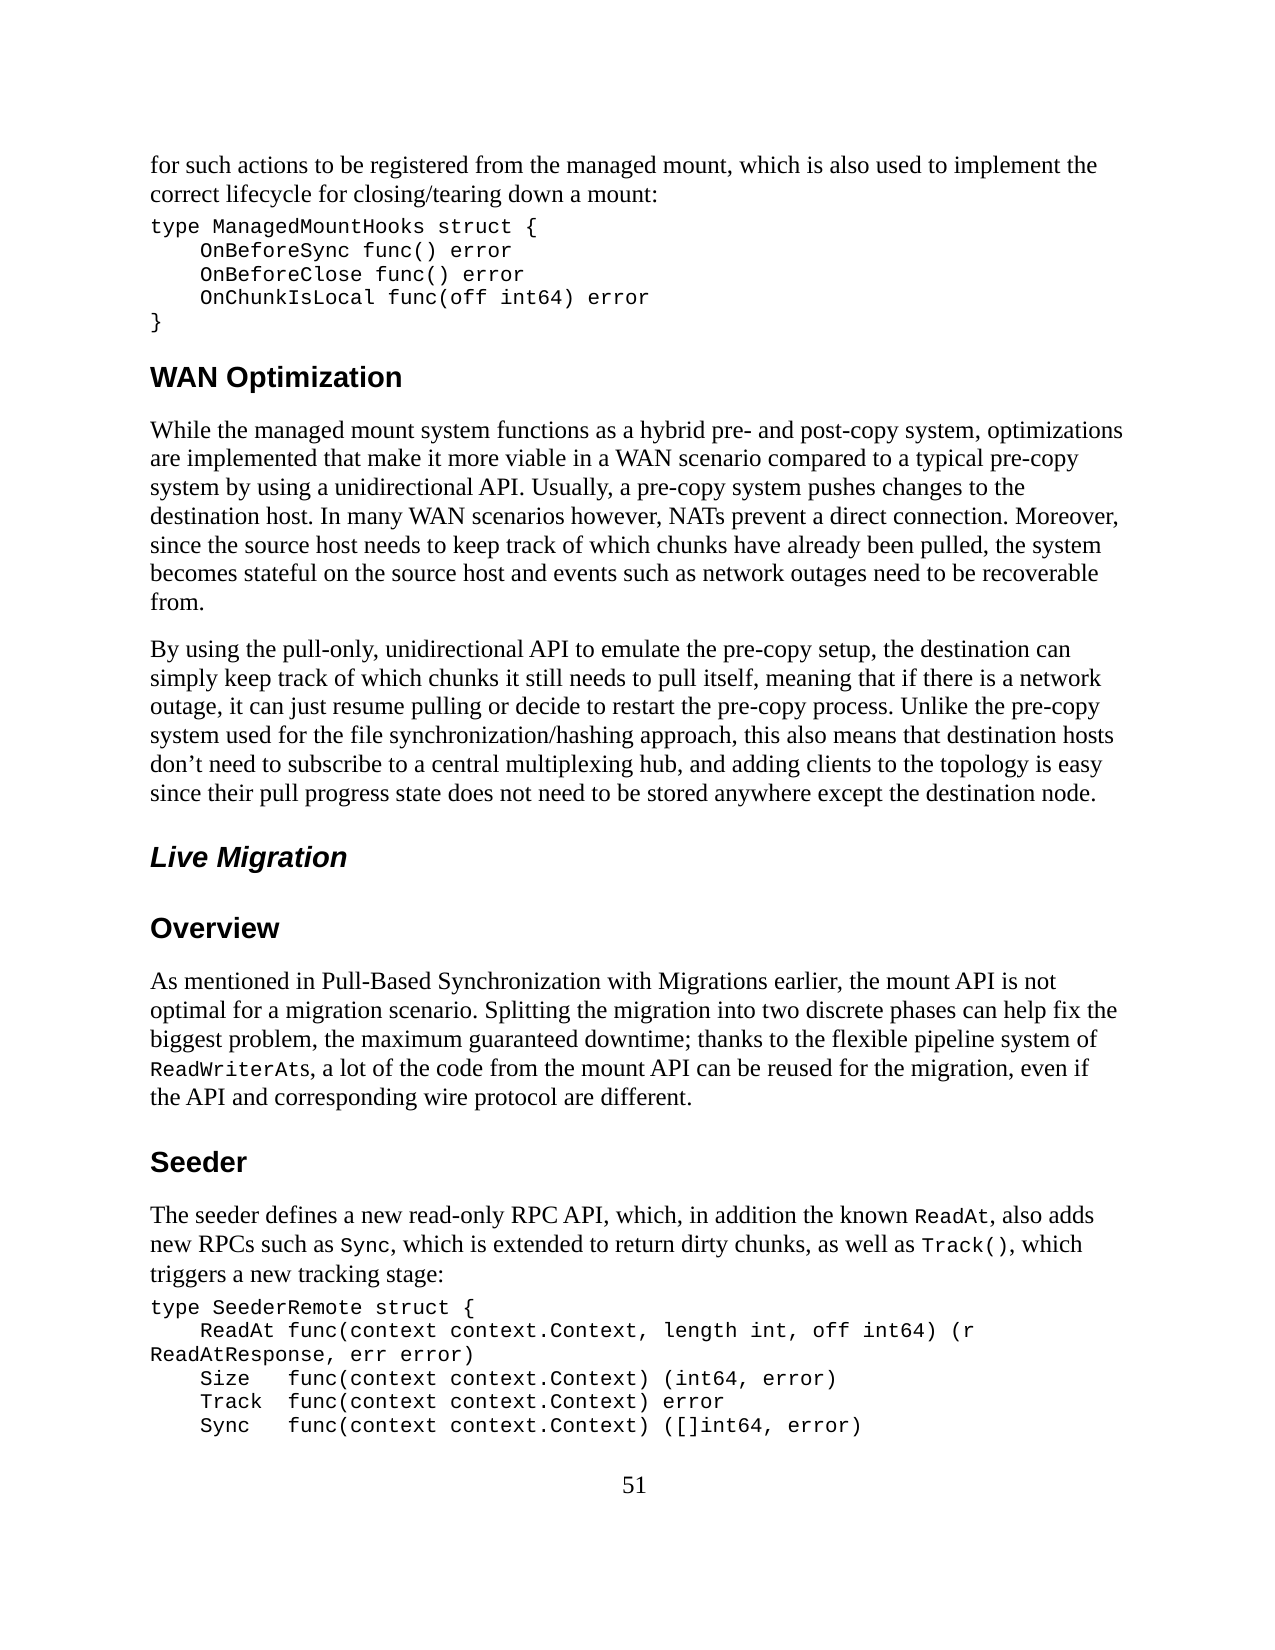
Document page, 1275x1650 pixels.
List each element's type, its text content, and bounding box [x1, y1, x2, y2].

subtitle Live Migration [150, 840, 1125, 874]
text OnBeforeSync func() error [150, 240, 1125, 264]
text Size func(context context.Context) (int64, error) [150, 1368, 1125, 1391]
text ReadAt func(context context.Context, length int, off int64) (r ReadAtResponse, err error) [150, 1320, 1125, 1368]
text type SeederRemote struct { [150, 1297, 1125, 1320]
text OnChunkIsLocal func(off int64) error [150, 287, 1125, 311]
subtitle Overview [150, 911, 1125, 945]
text type ManagedMountHooks struct { [150, 216, 1125, 240]
subtitle WAN Optimization [150, 360, 1125, 393]
text The seeder defines a new read-only RPC API, which, in addition the known ReadAt, also adds new RPCs such as Sync, which is extended to return dirty chunks, as well as Track(), which triggers a new tracking stage: [150, 1200, 1125, 1288]
text } [150, 311, 1125, 335]
text for such actions to be registered from the managed mount, which is also used to implement the correct lifecycle for closing/tearing down a mount: [150, 150, 1125, 207]
text Track func(context context.Context) error [150, 1391, 1125, 1415]
text Sync func(context context.Context) ([]int64, error) [150, 1415, 1125, 1439]
text While the managed mount system functions as a hybrid pre- and post-copy system, optimizations are implemented that make it more viable in a WAN scenario compared to a typical pre-copy system by using a unidirectional API. Usually, a pre-copy system pushes changes to the destination host. In many WAN scenarios however, NATs prevent a direct connection. Moreover, since the source host needs to keep track of which chunks have already been pulled, the system becomes stateful on the source host and events such as network outages need to be recoverable from. [150, 415, 1125, 616]
subtitle Seeder [150, 1145, 1125, 1178]
text As mentioned in Pull-Based Synchronization with Migrations earlier, the mount API is not optimal for a migration scenario. Splitting the migration into two discrete phases can help fix the biggest problem, the maximum guaranteed downtime; thanks to the flexible pipeline system of ReadWriterAts, a lot of the code from the mount API can be reused for the migration, even if the API and corresponding wire protocol are different. [150, 966, 1125, 1111]
text By using the pull-only, unidirectional API to emulate the pre-copy setup, the destination can simply keep track of which chunks it still needs to pull itself, meaning that if there is a network outage, it can just resume pulling or decide to restart the pre-copy process. Unlike the pre-copy system used for the file synchronization/hashing approach, this also means that destination hosts don’t need to subscribe to a central multiplexing hub, and adding clients to the topology is easy since their pull progress state does not need to be stored anywhere except the destination node. [150, 634, 1125, 806]
text OnBeforeClose func() error [150, 264, 1125, 287]
